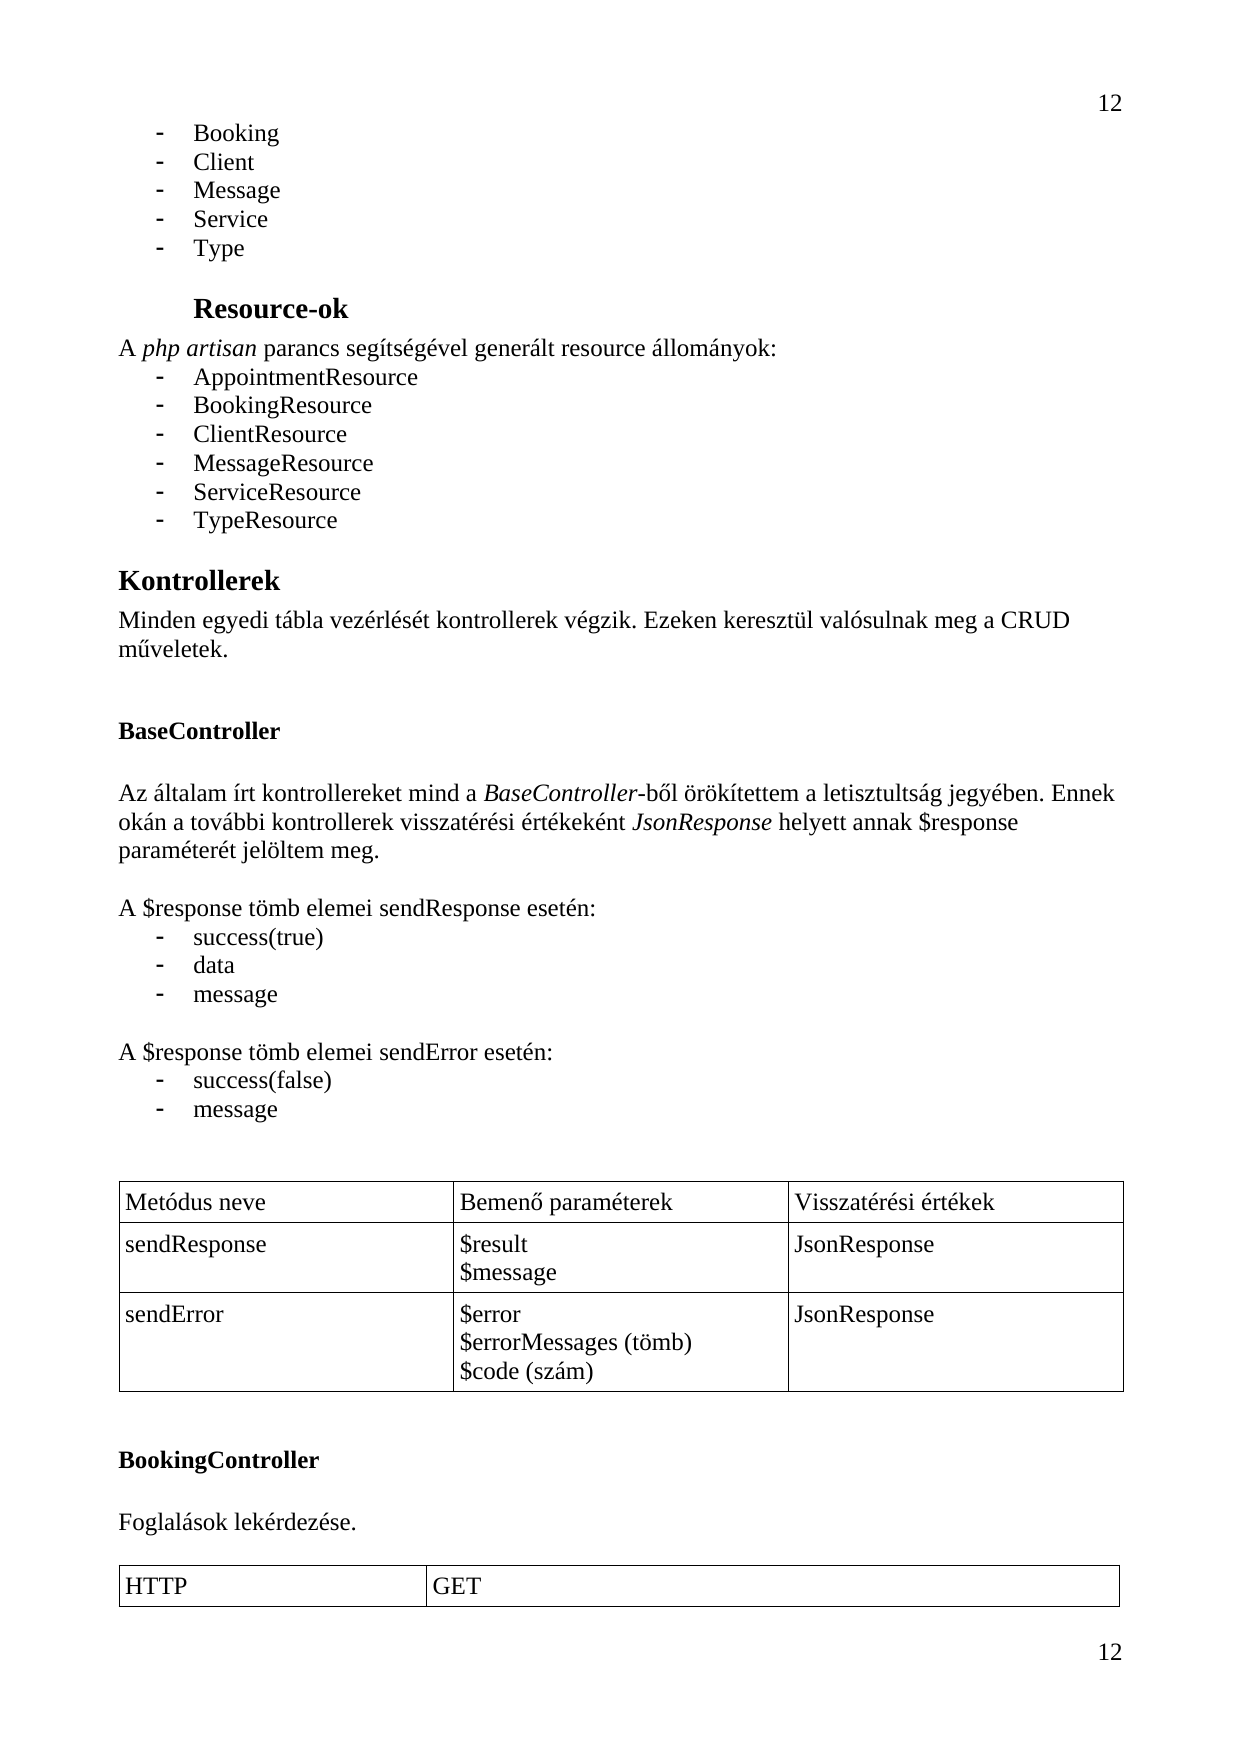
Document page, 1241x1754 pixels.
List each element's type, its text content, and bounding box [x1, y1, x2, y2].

list ServiceResource [156, 477, 1122, 505]
list Booking [156, 118, 1122, 147]
table_cell sendResponse [120, 1223, 453, 1292]
text A $response tömb elemei sendResponse esetén: [118, 893, 1122, 922]
list success(true) [156, 922, 1122, 951]
subtitle BaseController [118, 716, 1122, 745]
table_cell $error $errorMessages (tömb) $code (szám) [454, 1293, 788, 1391]
text Az általam írt kontrollereket mind a BaseController-ből örökítettem a letisztultság jegyében. Ennek okán a további kontrollerek visszatérési értékeként JsonResponse helyett annak $response paraméterét jelöltem meg. [118, 778, 1122, 864]
text Foglalások lekérdezése. [118, 1507, 1122, 1536]
table_header GET [427, 1566, 1119, 1606]
list message [156, 1094, 1122, 1123]
list Message [156, 176, 1122, 204]
table_header Bemenő paraméterek [454, 1182, 788, 1222]
subtitle BookingController [118, 1445, 1122, 1474]
list success(false) [156, 1066, 1122, 1094]
table_header Visszatérési értékek [789, 1182, 1123, 1222]
list BookingResource [156, 390, 1122, 419]
list data [156, 951, 1122, 979]
text Minden egyedi tábla vezérlését kontrollerek végzik. Ezeken keresztül valósulnak meg a CRUD műveletek. [118, 605, 1122, 663]
table_header HTTP [120, 1566, 426, 1606]
text A $response tömb elemei sendError esetén: [118, 1037, 1122, 1066]
list message [156, 979, 1122, 1008]
table_cell $result $message [454, 1223, 788, 1292]
list Type [156, 233, 1122, 262]
list AppointmentResource [156, 362, 1122, 390]
table_cell JsonResponse [789, 1293, 1123, 1391]
text A php artisan parancs segítségével generált resource állományok: [118, 333, 1122, 362]
list TypeResource [156, 505, 1122, 534]
list Service [156, 204, 1122, 233]
table_cell JsonResponse [789, 1223, 1123, 1292]
subtitle Resource-ok [118, 291, 1122, 324]
list Client [156, 147, 1122, 176]
list ClientResource [156, 419, 1122, 448]
list MessageResource [156, 448, 1122, 477]
table_cell sendError [120, 1293, 453, 1391]
table_header Metódus neve [120, 1182, 453, 1222]
subtitle Kontrollerek [118, 563, 1122, 597]
